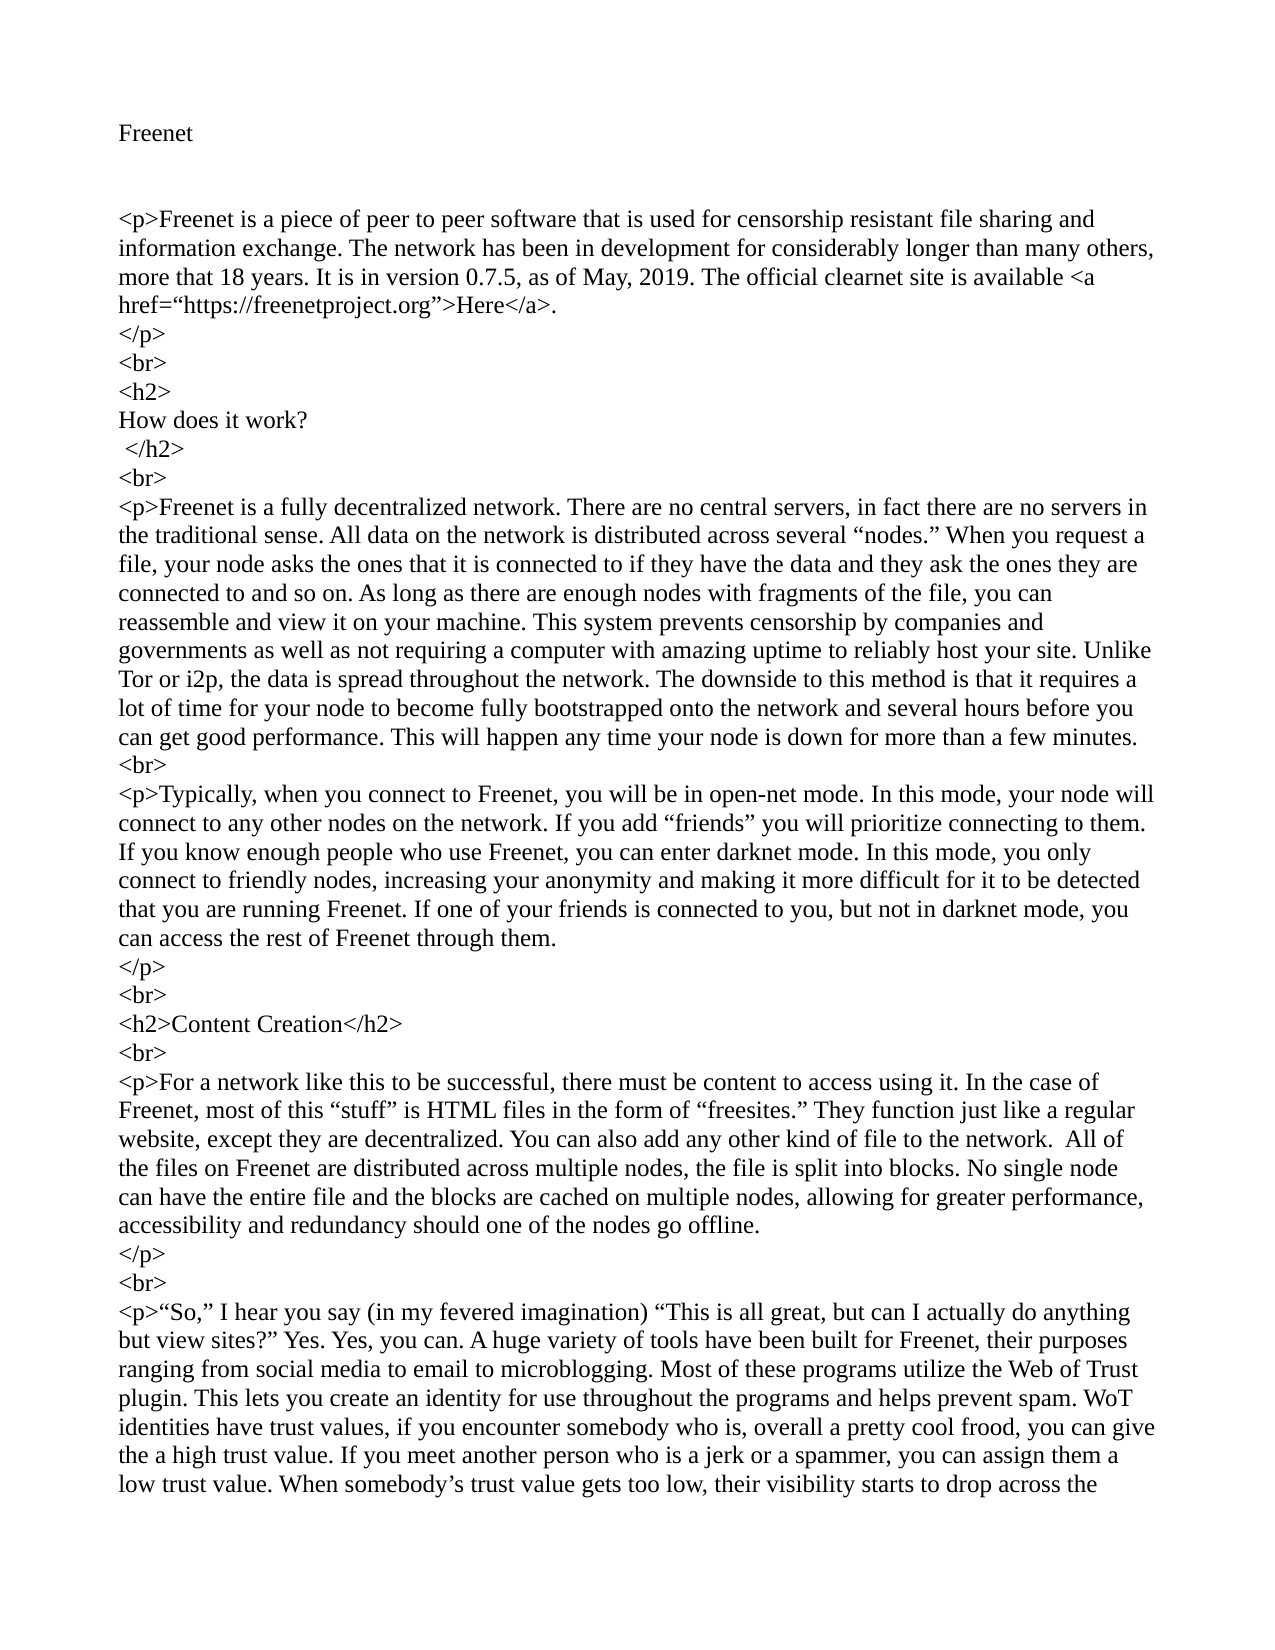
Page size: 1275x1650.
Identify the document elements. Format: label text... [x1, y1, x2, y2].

text Freenet [118, 118, 1157, 147]
text </h2> [118, 434, 1157, 463]
text <p>Freenet is a fully decentralized network. There are no central servers, in fact there are no servers in the traditional sense. All data on the network is distributed across several “nodes.” When you request a file, your node asks the ones that it is connected to if they have the data and they ask the ones they are connected to and so on. As long as there are enough nodes with fragments of the file, you can reassemble and view it on your machine. This system prevents censorship by companies and governments as well as not requiring a computer with amazing uptime to reliably host your site. Unlike Tor or i2p, the data is spread throughout the network. The downside to this method is that it requires a lot of time for your node to become fully bootstrapped onto the network and several hours before you can get good performance. This will happen any time your node is down for more than a few minutes. [118, 492, 1157, 751]
text <br> [118, 348, 1157, 377]
text <p>Freenet is a piece of peer to peer software that is used for censorship resistant file sharing and information exchange. The network has been in development for considerably longer than many others, more that 18 years. It is in version 0.7.5, as of May, 2019. The official clearnet site is available <a href=“https://freenetproject.org”>Here</a>. [118, 204, 1157, 319]
text </p> [118, 1239, 1157, 1268]
text How does it work? [118, 406, 1157, 434]
text <h2> [118, 377, 1157, 406]
text <p>“So,” I hear you say (in my fevered imagination) “This is all great, but can I actually do anything but view sites?” Yes. Yes, you can. A huge variety of tools have been built for Freenet, their purposes ranging from social media to email to microblogging. Most of these programs utilize the Web of Trust plugin. This lets you create an identity for use throughout the programs and helps prevent spam. WoT identities have trust values, if you encounter somebody who is, overall a pretty cool frood, you can give the a high trust value. If you meet another person who is a jerk or a spammer, you can assign them a low trust value. When somebody’s trust value gets too low, their visibility starts to drop across the [118, 1297, 1157, 1498]
text <p>Typically, when you connect to Freenet, you will be in open-net mode. In this mode, your node will connect to any other nodes on the network. If you add “friends” you will prioritize connecting to them. If you know enough people who use Freenet, you can enter darknet mode. In this mode, you only connect to friendly nodes, increasing your anonymity and making it more difficult for it to be detected that you are running Freenet. If one of your friends is connected to you, but not in darknet mode, you can access the rest of Freenet through them. [118, 779, 1157, 952]
text <br> [118, 463, 1157, 492]
text </p> [118, 319, 1157, 348]
text <p>For a network like this to be successful, there must be content to access using it. In the case of Freenet, most of this “stuff” is HTML files in the form of “freesites.” They function just like a regular website, except they are decentralized. You can also add any other kind of file to the network. All of the files on Freenet are distributed across multiple nodes, the file is split into blocks. No single node can have the entire file and the blocks are cached on multiple nodes, allowing for greater performance, accessibility and redundancy should one of the nodes go offline. [118, 1067, 1157, 1239]
text <br> [118, 981, 1157, 1009]
text <br> [118, 751, 1157, 779]
text <br> [118, 1268, 1157, 1297]
text <h2>Content Creation</h2> [118, 1009, 1157, 1038]
text </p> [118, 952, 1157, 981]
text <br> [118, 1038, 1157, 1067]
